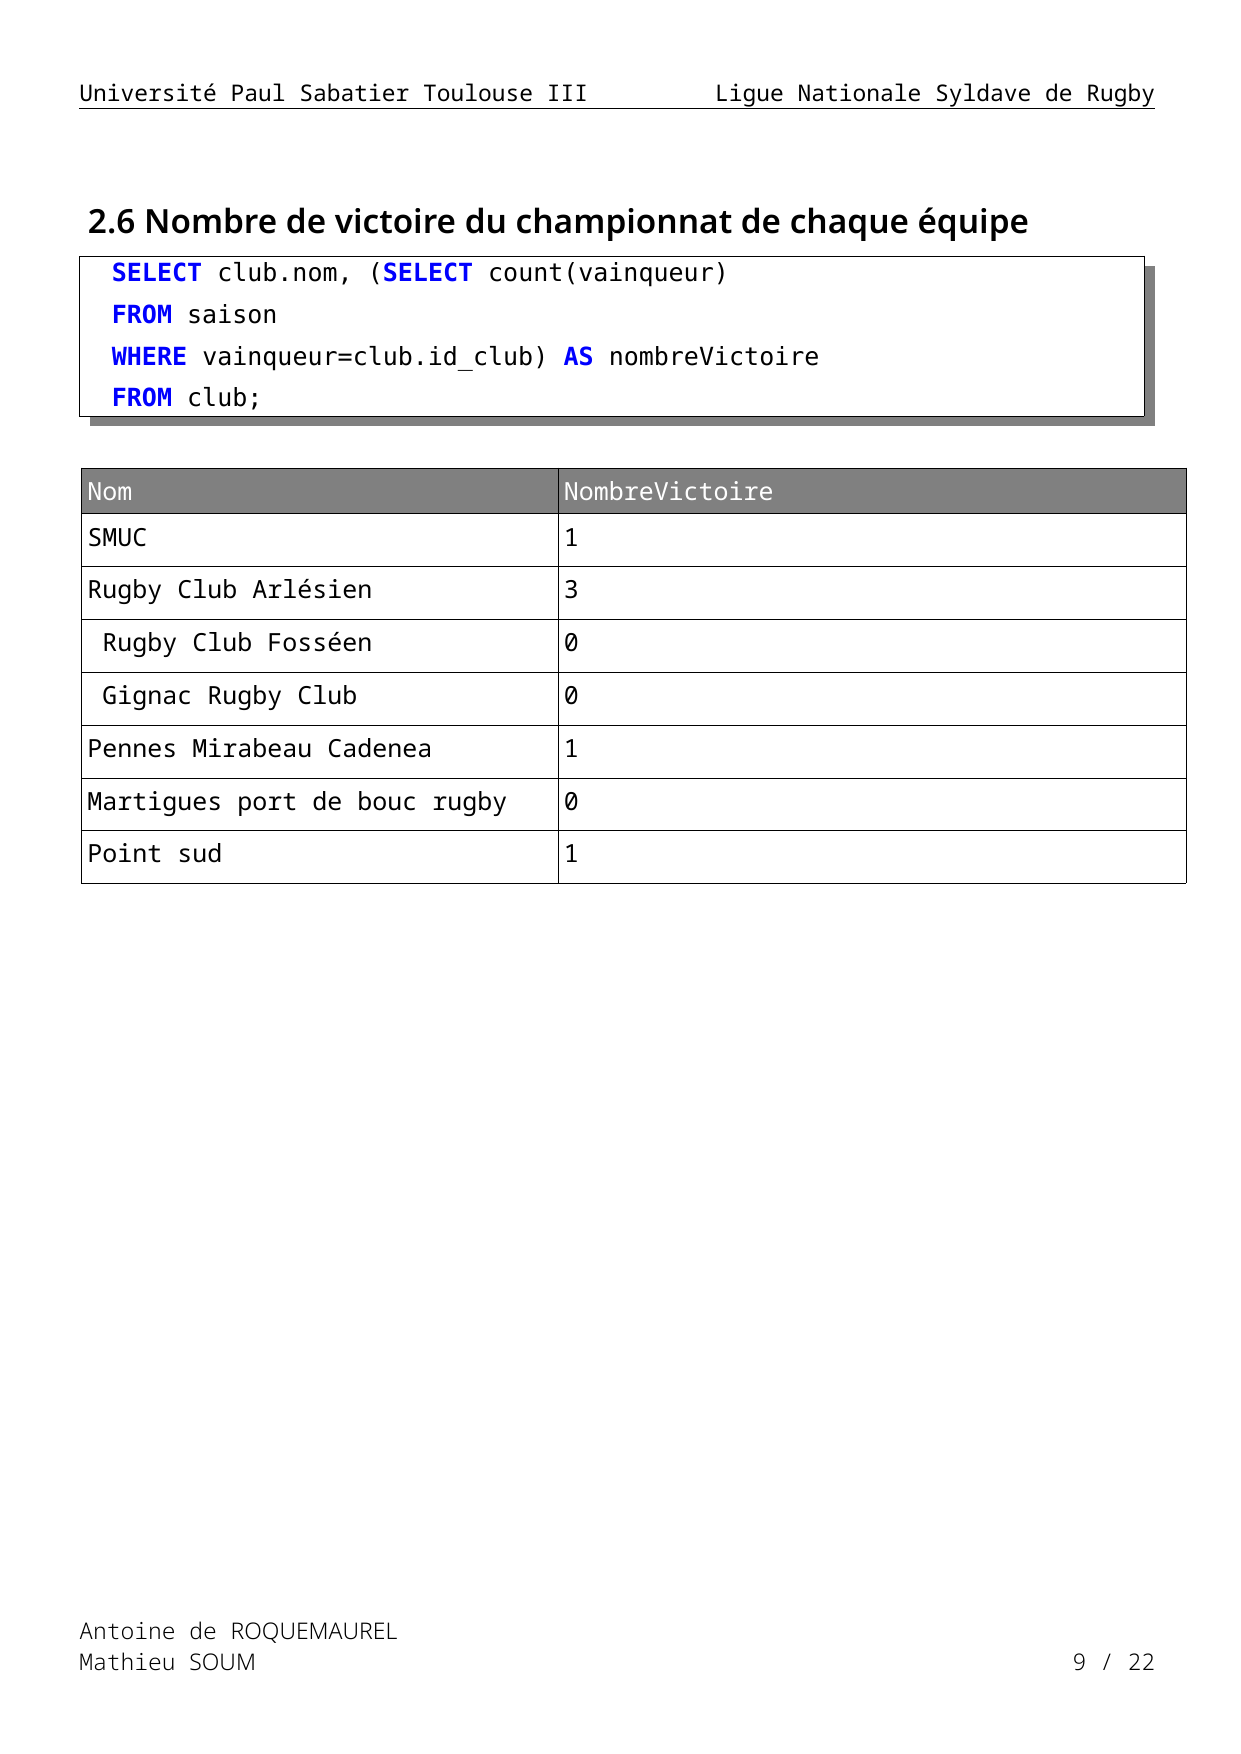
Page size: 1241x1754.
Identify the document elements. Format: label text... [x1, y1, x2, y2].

table_cell 0 [559, 779, 1186, 830]
table_header Nom [82, 469, 558, 513]
subtitle Nombre de victoire du championnat de chaque équipe [79, 198, 1155, 243]
table_cell 0 [559, 620, 1186, 672]
table_cell Pennes Mirabeau Cadenea [82, 726, 558, 777]
table_cell 3 [559, 567, 1186, 619]
table_header NombreVictoire [559, 469, 1186, 513]
table_cell Rugby Club Fosséen [82, 620, 558, 672]
text WHERE vainqueur=club.id_club) AS nombreVictoire [80, 339, 1144, 371]
table_cell Rugby Club Arlésien [82, 567, 558, 619]
table_cell 1 [559, 831, 1186, 883]
table_cell 0 [559, 673, 1186, 724]
text FROM club; [80, 381, 1144, 416]
table_cell 1 [559, 726, 1186, 777]
table_cell Martigues port de bouc rugby [82, 779, 558, 830]
table_cell 1 [559, 514, 1186, 566]
table_cell Point sud [82, 831, 558, 883]
table_cell Gignac Rugby Club [82, 673, 558, 724]
text SELECT club.nom, (SELECT count(vainqueur) [80, 257, 1144, 288]
text FROM saison [80, 297, 1144, 329]
table_cell SMUC [82, 514, 558, 566]
